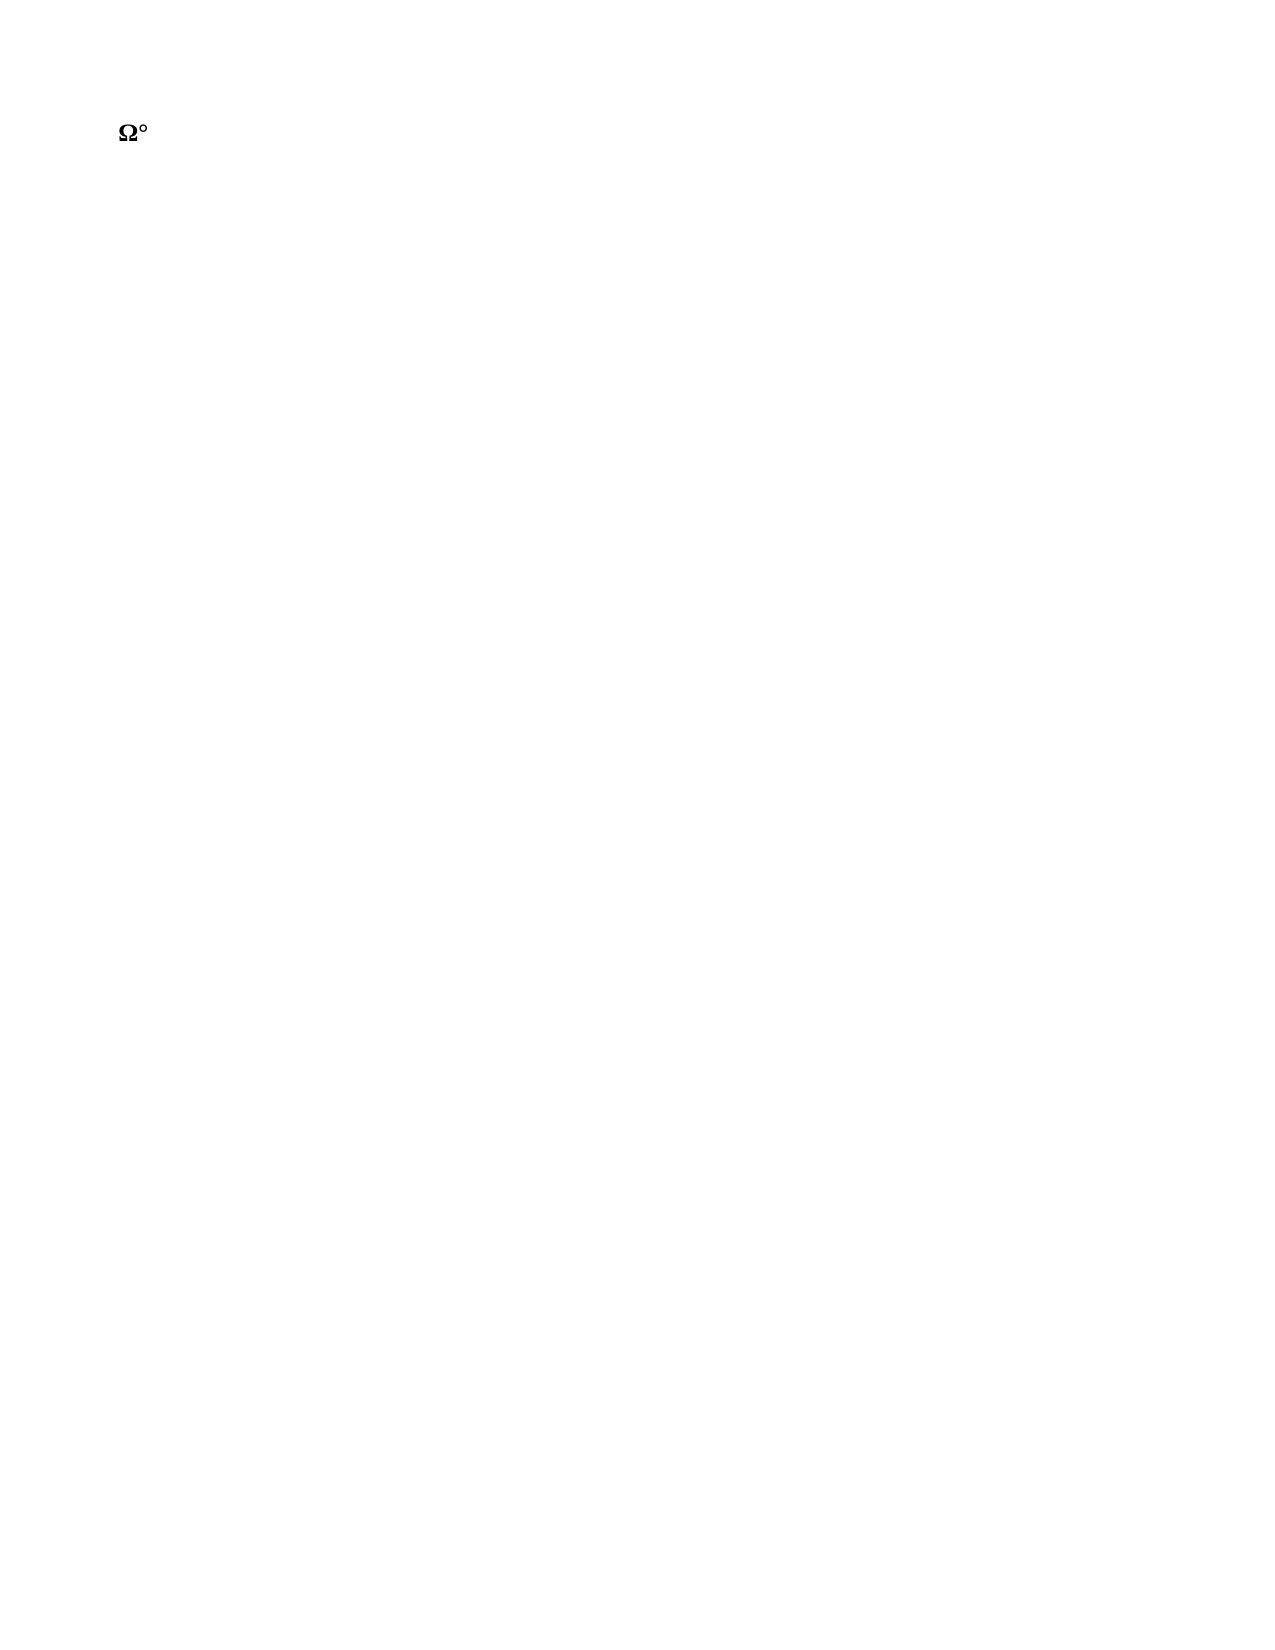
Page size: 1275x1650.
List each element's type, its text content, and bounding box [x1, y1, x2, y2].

text Ω° [118, 118, 1157, 147]
